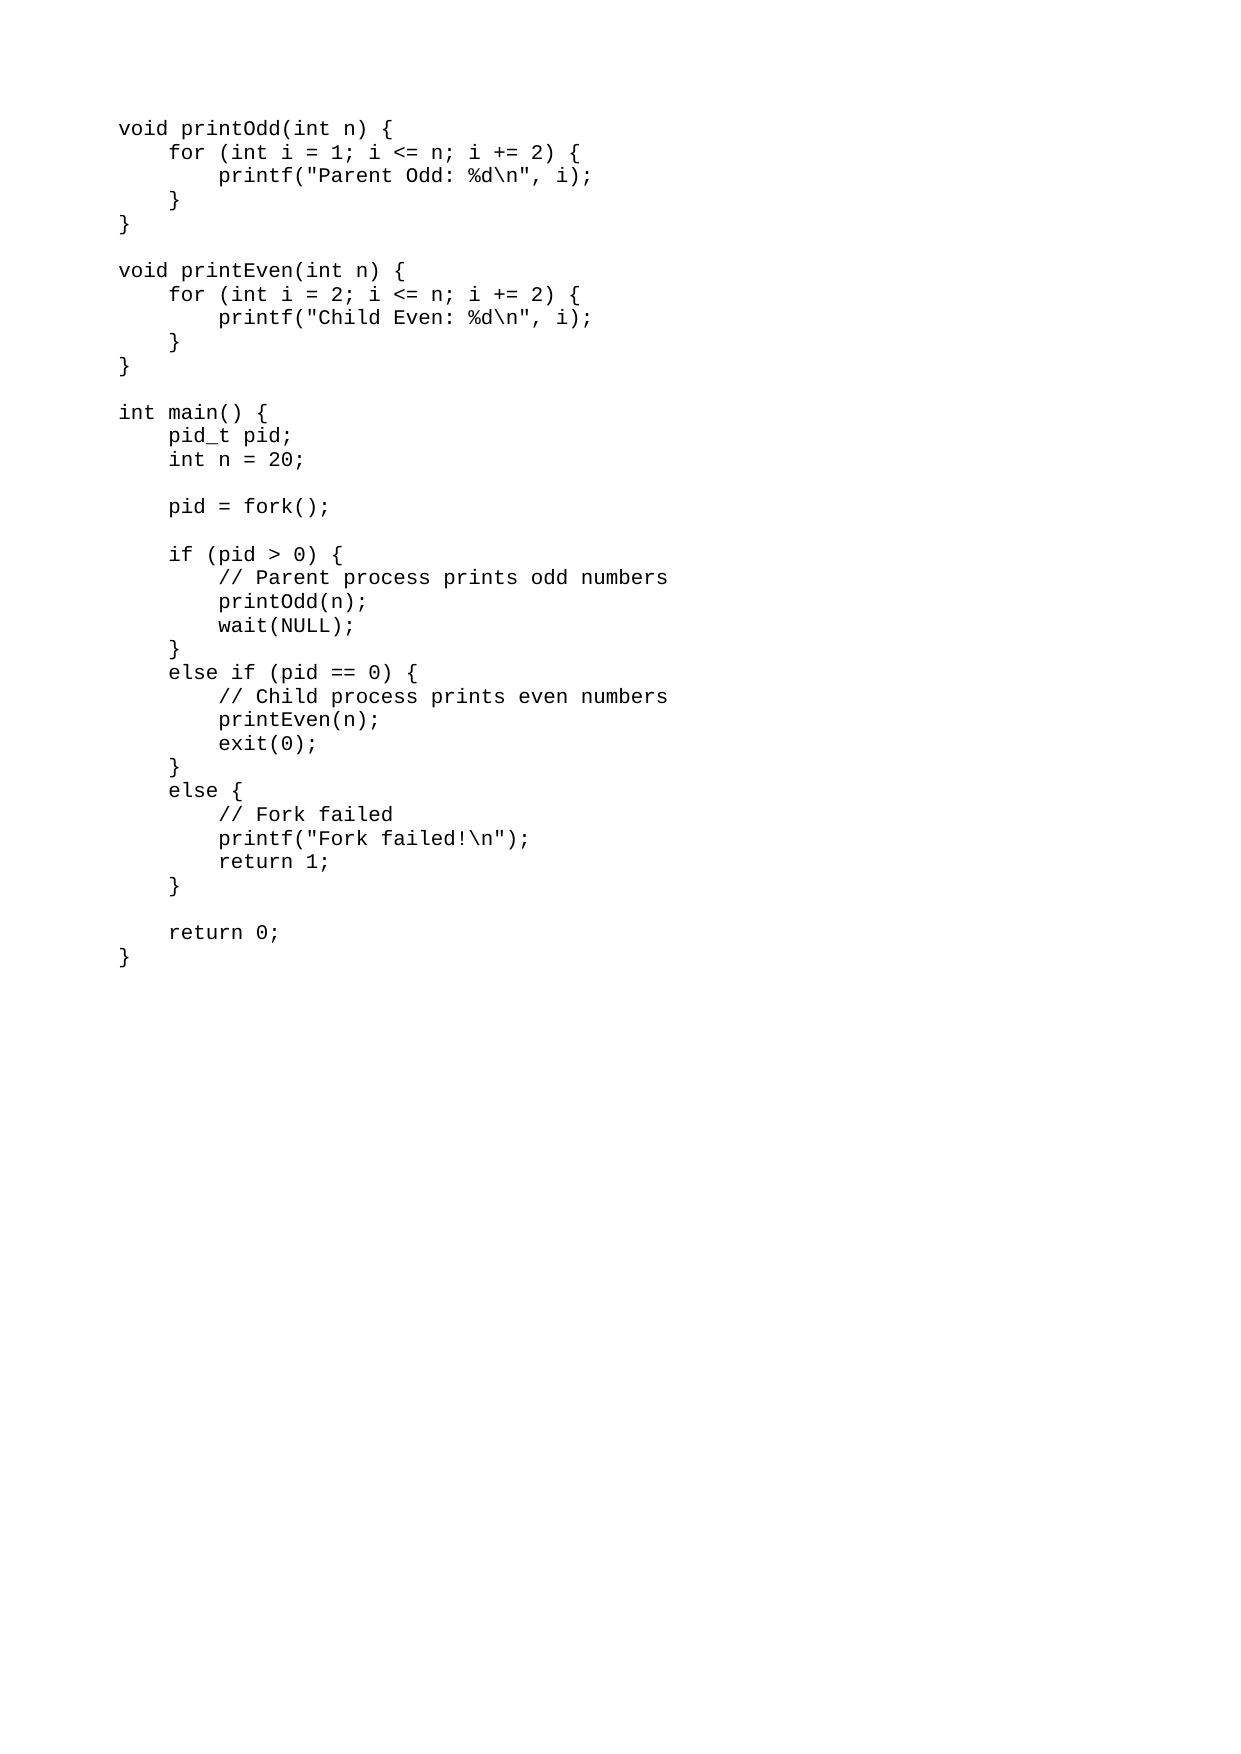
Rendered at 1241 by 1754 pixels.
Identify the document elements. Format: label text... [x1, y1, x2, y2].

text if (pid > 0) { [118, 544, 1122, 567]
text } [118, 213, 1122, 236]
text return 0; [118, 922, 1122, 946]
text } [118, 946, 1122, 969]
text wait(NULL); [118, 615, 1122, 638]
text exit(0); [118, 733, 1122, 757]
text // Child process prints even numbers [118, 686, 1122, 709]
text for (int i = 1; i <= n; i += 2) { [118, 142, 1122, 165]
text pid = fork(); [118, 496, 1122, 520]
text int n = 20; [118, 449, 1122, 473]
text // Parent process prints odd numbers [118, 567, 1122, 591]
text printf("Fork failed!\n"); [118, 827, 1122, 851]
text void printOdd(int n) { [118, 118, 1122, 142]
text } [118, 331, 1122, 354]
text else if (pid == 0) { [118, 662, 1122, 686]
text } [118, 189, 1122, 213]
text return 1; [118, 851, 1122, 875]
text printf("Parent Odd: %d\n", i); [118, 165, 1122, 189]
text } [118, 757, 1122, 780]
text int main() { [118, 402, 1122, 426]
text printf("Child Even: %d\n", i); [118, 307, 1122, 331]
text else { [118, 780, 1122, 804]
text printOdd(n); [118, 591, 1122, 615]
text void printEven(int n) { [118, 260, 1122, 284]
text for (int i = 2; i <= n; i += 2) { [118, 284, 1122, 307]
text pid_t pid; [118, 426, 1122, 449]
text } [118, 875, 1122, 898]
text printEven(n); [118, 709, 1122, 733]
text } [118, 638, 1122, 662]
text } [118, 354, 1122, 378]
text // Fork failed [118, 804, 1122, 827]
